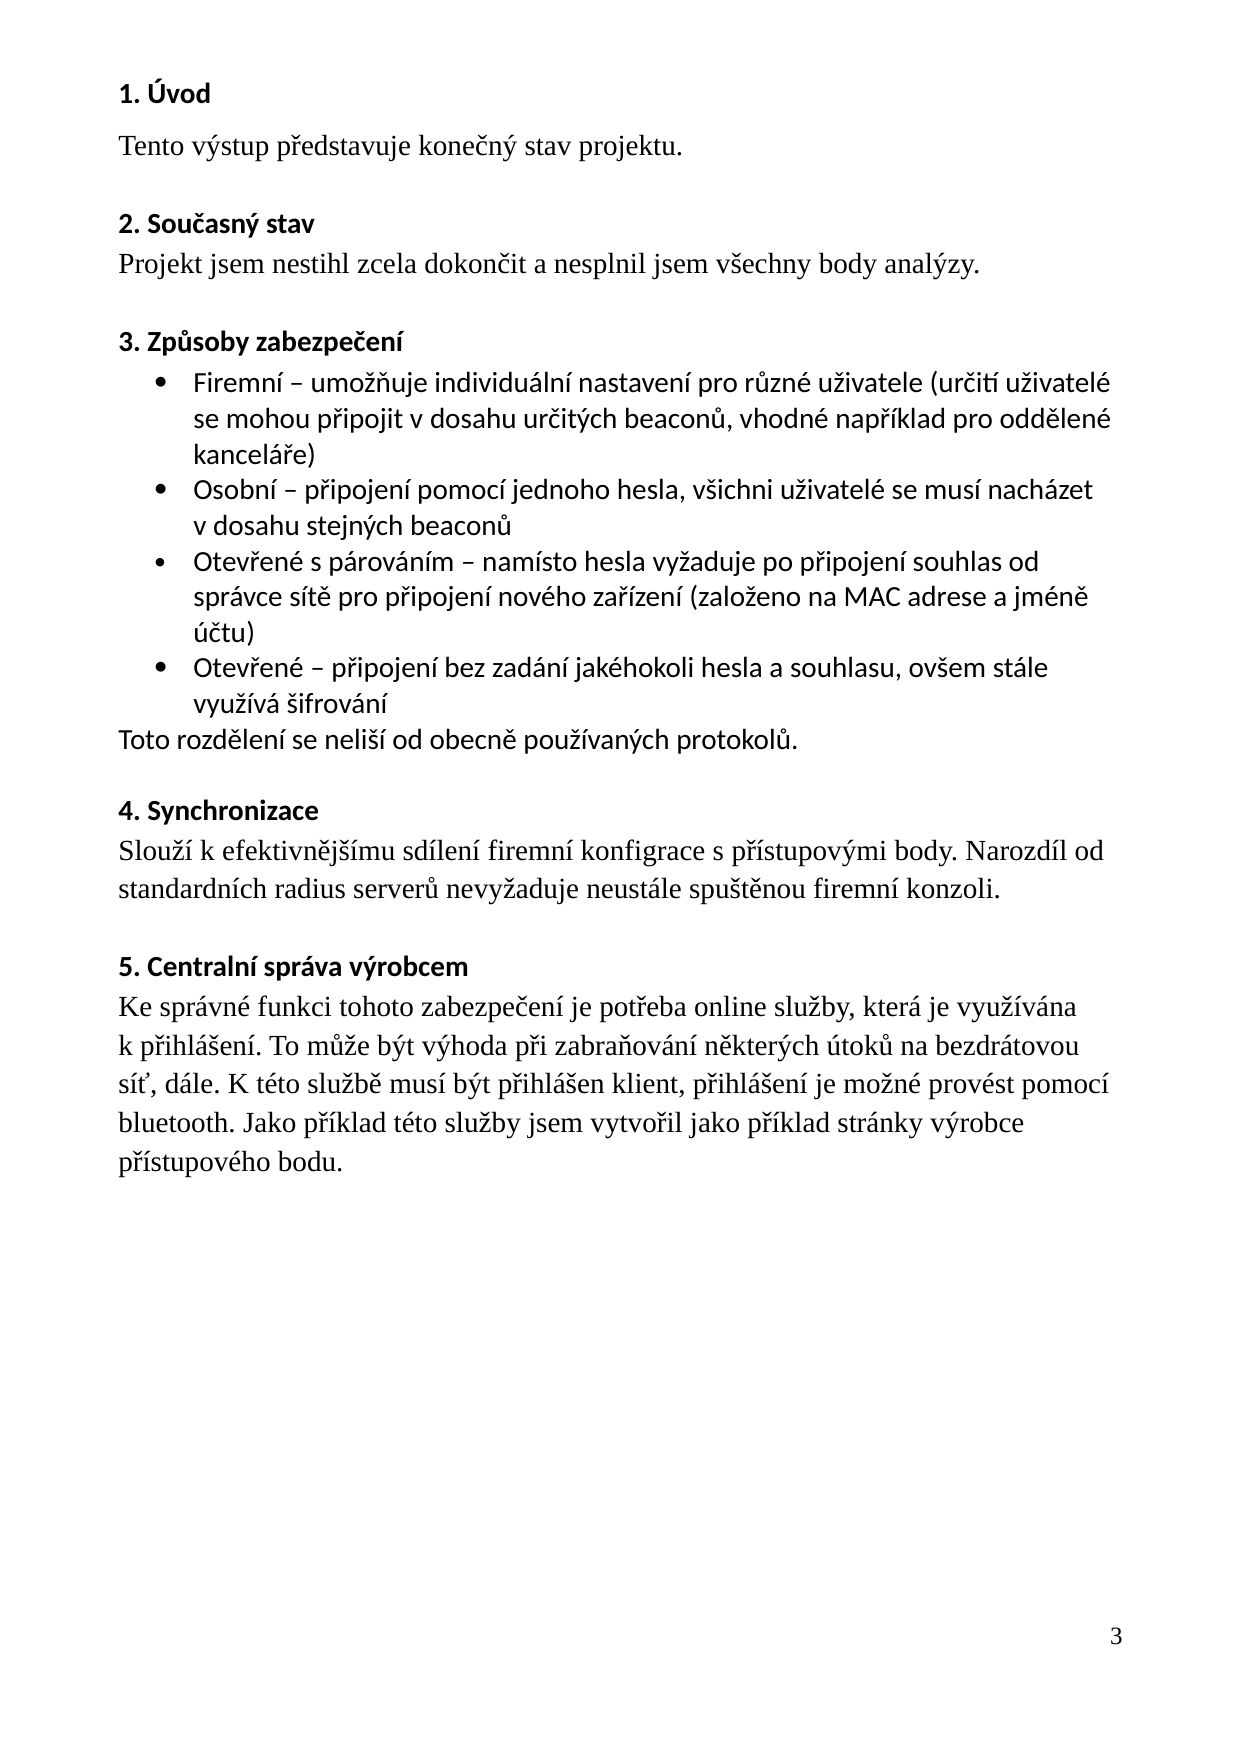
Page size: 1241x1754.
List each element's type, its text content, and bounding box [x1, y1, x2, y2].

list Osobní – připojení pomocí jednoho hesla, všichni uživatelé se musí nacházet v dosahu stejných beaconů [156, 471, 1122, 543]
text 1. Úvod [118, 75, 1122, 111]
text Projekt jsem nestihl zcela dokončit a nesplnil jsem všechny body analýzy. [118, 246, 1122, 280]
text 3. Způsoby zabezpečení [118, 323, 1122, 359]
text 4. Synchronizace [118, 792, 1122, 828]
text Ke správné funkci tohoto zabezpečení je potřeba online služby, která je využívána k přihlášení. To může být výhoda při zabraňování některých útoků na bezdrátovou síť, dále. K této službě musí být přihlášen klient, přihlášení je možné provést pomocí bluetooth. Jako příklad této služby jsem vytvořil jako příklad stránky výrobce přístupového bodu. [118, 989, 1122, 1177]
text 5. Centralní správa výrobcem [118, 948, 1122, 984]
list Firemní – umožňuje individuální nastavení pro různé uživatele (určití uživatelé se mohou připojit v dosahu určitých beaconů, vhodné například pro oddělené kanceláře) [156, 364, 1122, 471]
text Tento výstup představuje konečný stav projektu. [118, 128, 1122, 162]
list Otevřené – připojení bez zadání jakéhokoli hesla a souhlasu, ovšem stále využívá šifrování [156, 649, 1122, 721]
text 2. Současný stav [118, 206, 1122, 241]
text Toto rozdělení se neliší od obecně používaných protokolů. [118, 721, 1122, 756]
text Slouží k efektivnějšímu sdílení firemní konfigrace s přístupovými body. Narozdíl od standardních radius serverů nevyžaduje neustále spuštěnou firemní konzoli. [118, 833, 1122, 905]
list Otevřené s párováním – namísto hesla vyžaduje po připojení souhlas od správce sítě pro připojení nového zařízení (založeno na MAC adrese a jméně účtu) [156, 543, 1122, 649]
